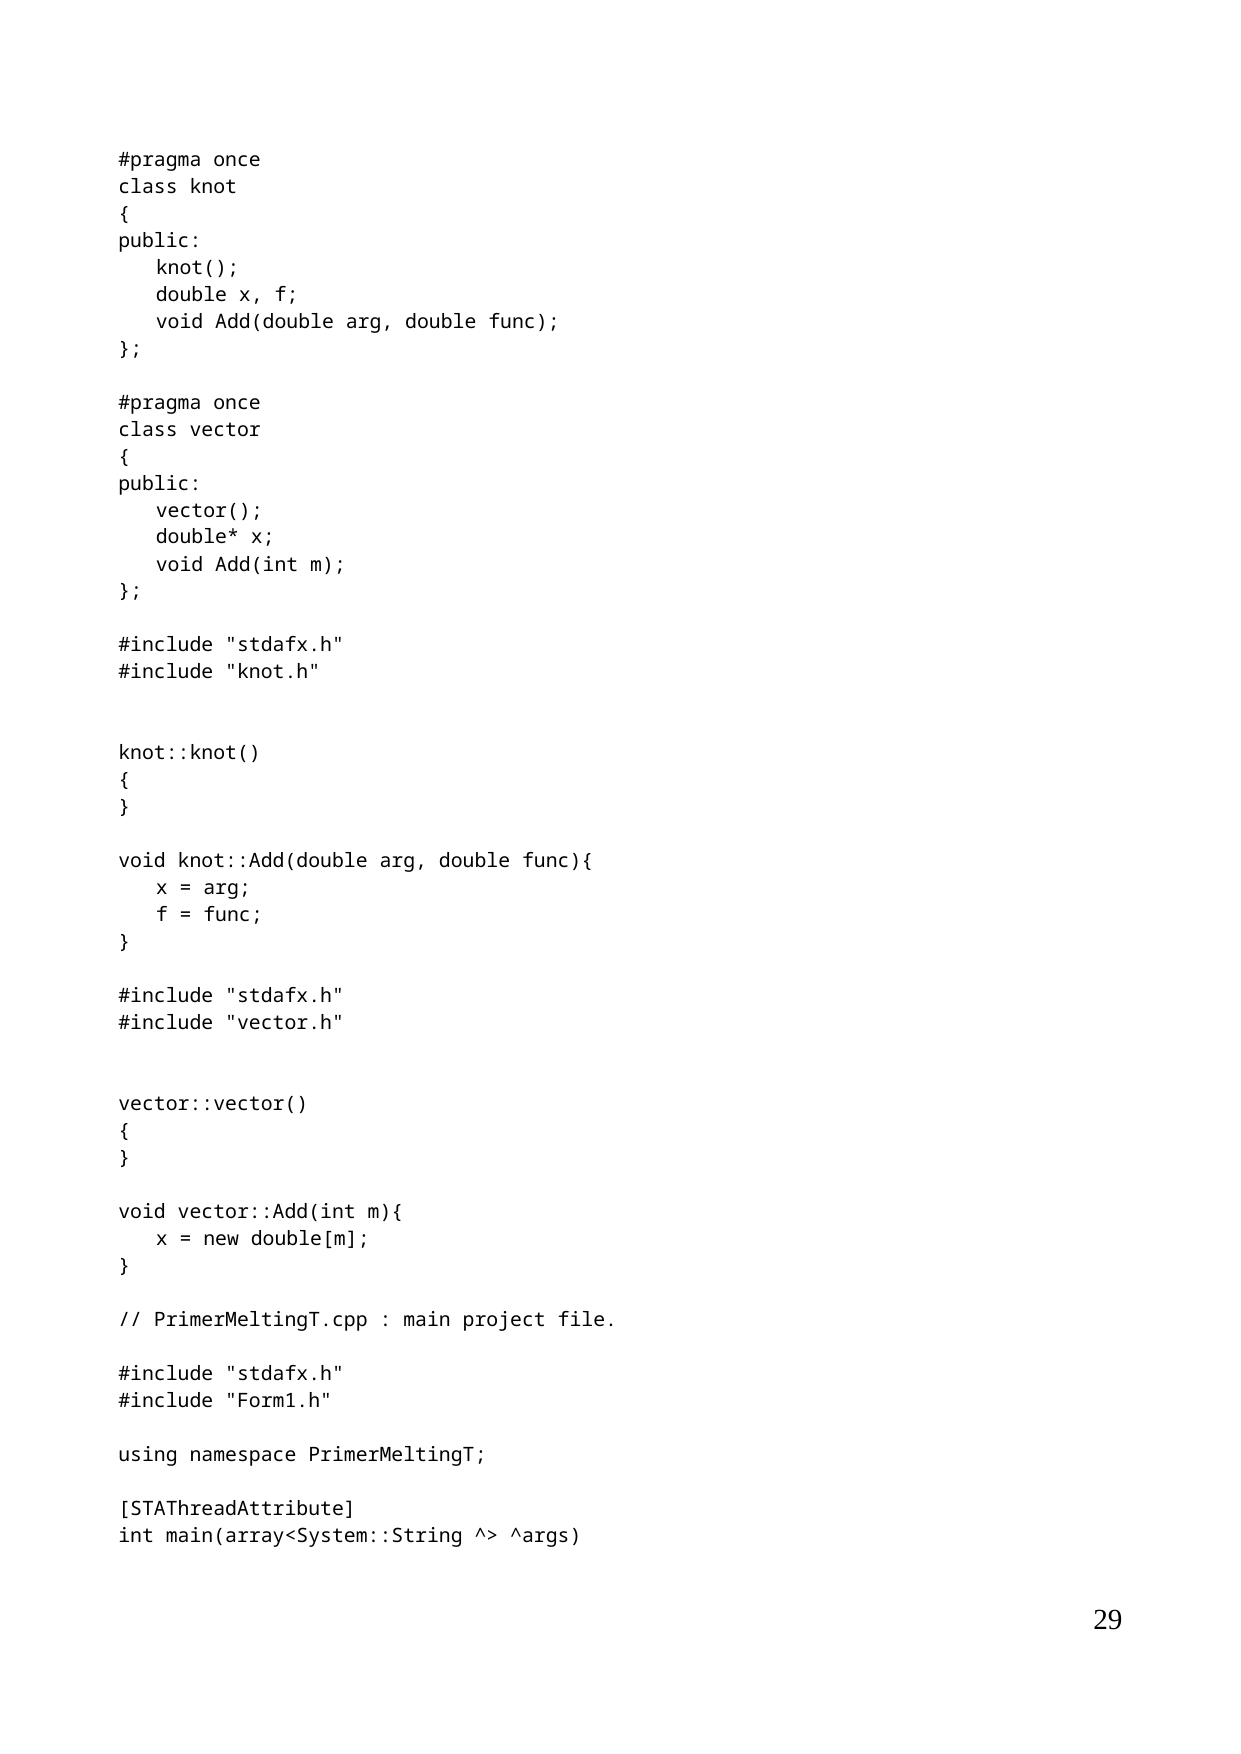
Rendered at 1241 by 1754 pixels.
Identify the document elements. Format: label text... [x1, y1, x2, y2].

text #pragma once [118, 388, 1122, 415]
text { [118, 442, 1122, 469]
text using namespace PrimerMeltingT; [118, 1440, 1122, 1467]
text #include "knot.h" [118, 658, 1122, 685]
text vector::vector() [118, 1089, 1122, 1116]
text x = arg; [118, 873, 1122, 901]
text }; [118, 334, 1122, 361]
text public: [118, 226, 1122, 253]
text #pragma once [118, 145, 1122, 172]
text class vector [118, 415, 1122, 442]
text { [118, 1116, 1122, 1143]
text f = func; [118, 901, 1122, 927]
text vector(); [118, 496, 1122, 523]
text #include "stdafx.h" [118, 631, 1122, 658]
text } [118, 1143, 1122, 1170]
text } [118, 1251, 1122, 1278]
text class knot [118, 172, 1122, 199]
text } [118, 927, 1122, 954]
text void Add(int m); [118, 550, 1122, 577]
text [STAThreadAttribute] [118, 1494, 1122, 1521]
text double x, f; [118, 280, 1122, 307]
text #include "stdafx.h" [118, 1359, 1122, 1386]
text } [118, 793, 1122, 819]
text }; [118, 577, 1122, 604]
text int main(array<System::String ^> ^args) [118, 1521, 1122, 1548]
text #include "vector.h" [118, 1008, 1122, 1035]
text { [118, 199, 1122, 226]
text #include "stdafx.h" [118, 981, 1122, 1008]
text { [118, 766, 1122, 793]
text x = new double[m]; [118, 1224, 1122, 1251]
text public: [118, 469, 1122, 496]
text void knot::Add(double arg, double func){ [118, 847, 1122, 873]
text void Add(double arg, double func); [118, 307, 1122, 334]
text knot(); [118, 253, 1122, 280]
text knot::knot() [118, 739, 1122, 766]
text void vector::Add(int m){ [118, 1197, 1122, 1224]
text #include "Form1.h" [118, 1386, 1122, 1413]
text // PrimerMeltingT.cpp : main project file. [118, 1305, 1122, 1332]
text double* x; [118, 523, 1122, 550]
